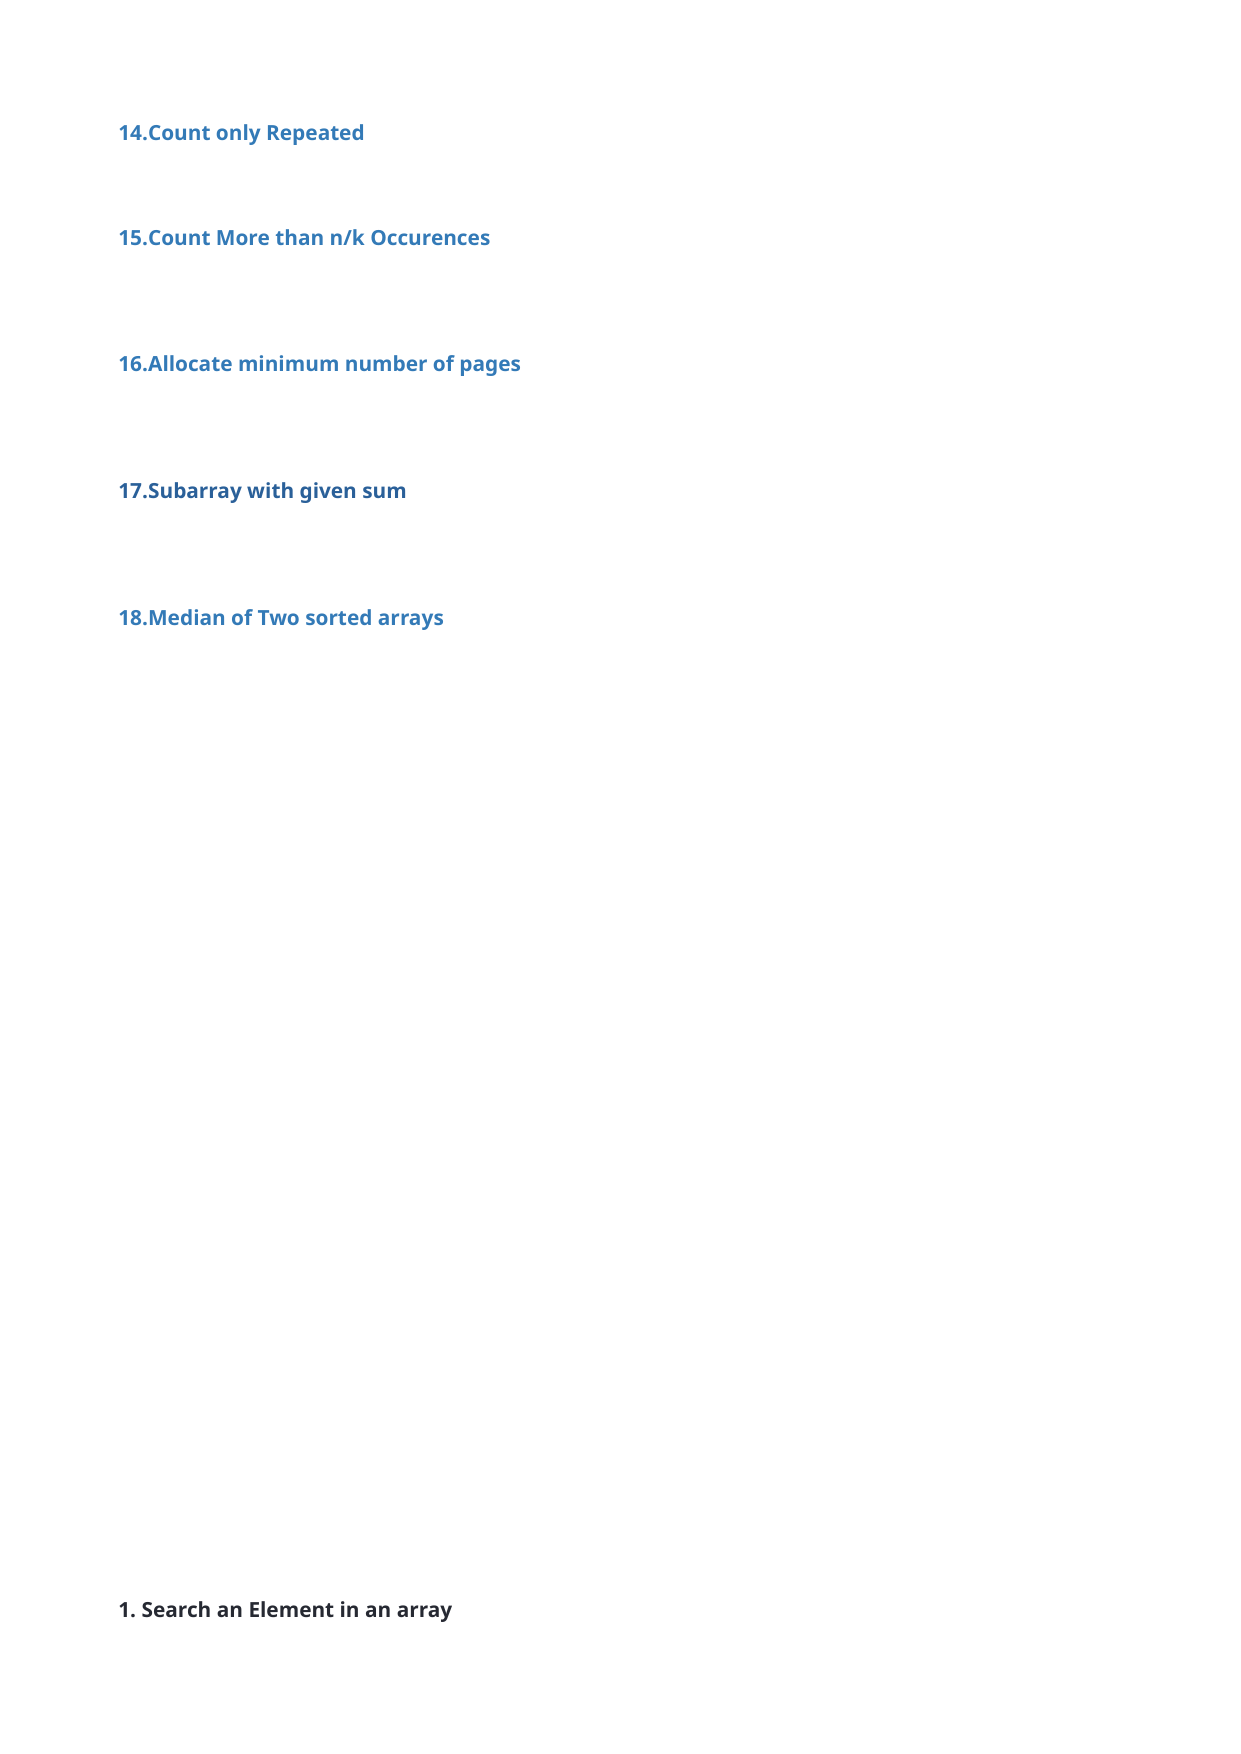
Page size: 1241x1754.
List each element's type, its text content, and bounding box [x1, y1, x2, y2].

text 18.Median of Two sorted arrays [118, 603, 1122, 631]
text 15.Count More than n/k Occurences [118, 223, 1122, 251]
text 16.Allocate minimum number of pages [118, 349, 1122, 378]
text 1. Search an Element in an array [118, 1596, 1122, 1624]
text 14.Count only Repeated [118, 118, 1122, 147]
text 17.Subarray with given sum [118, 476, 1122, 504]
